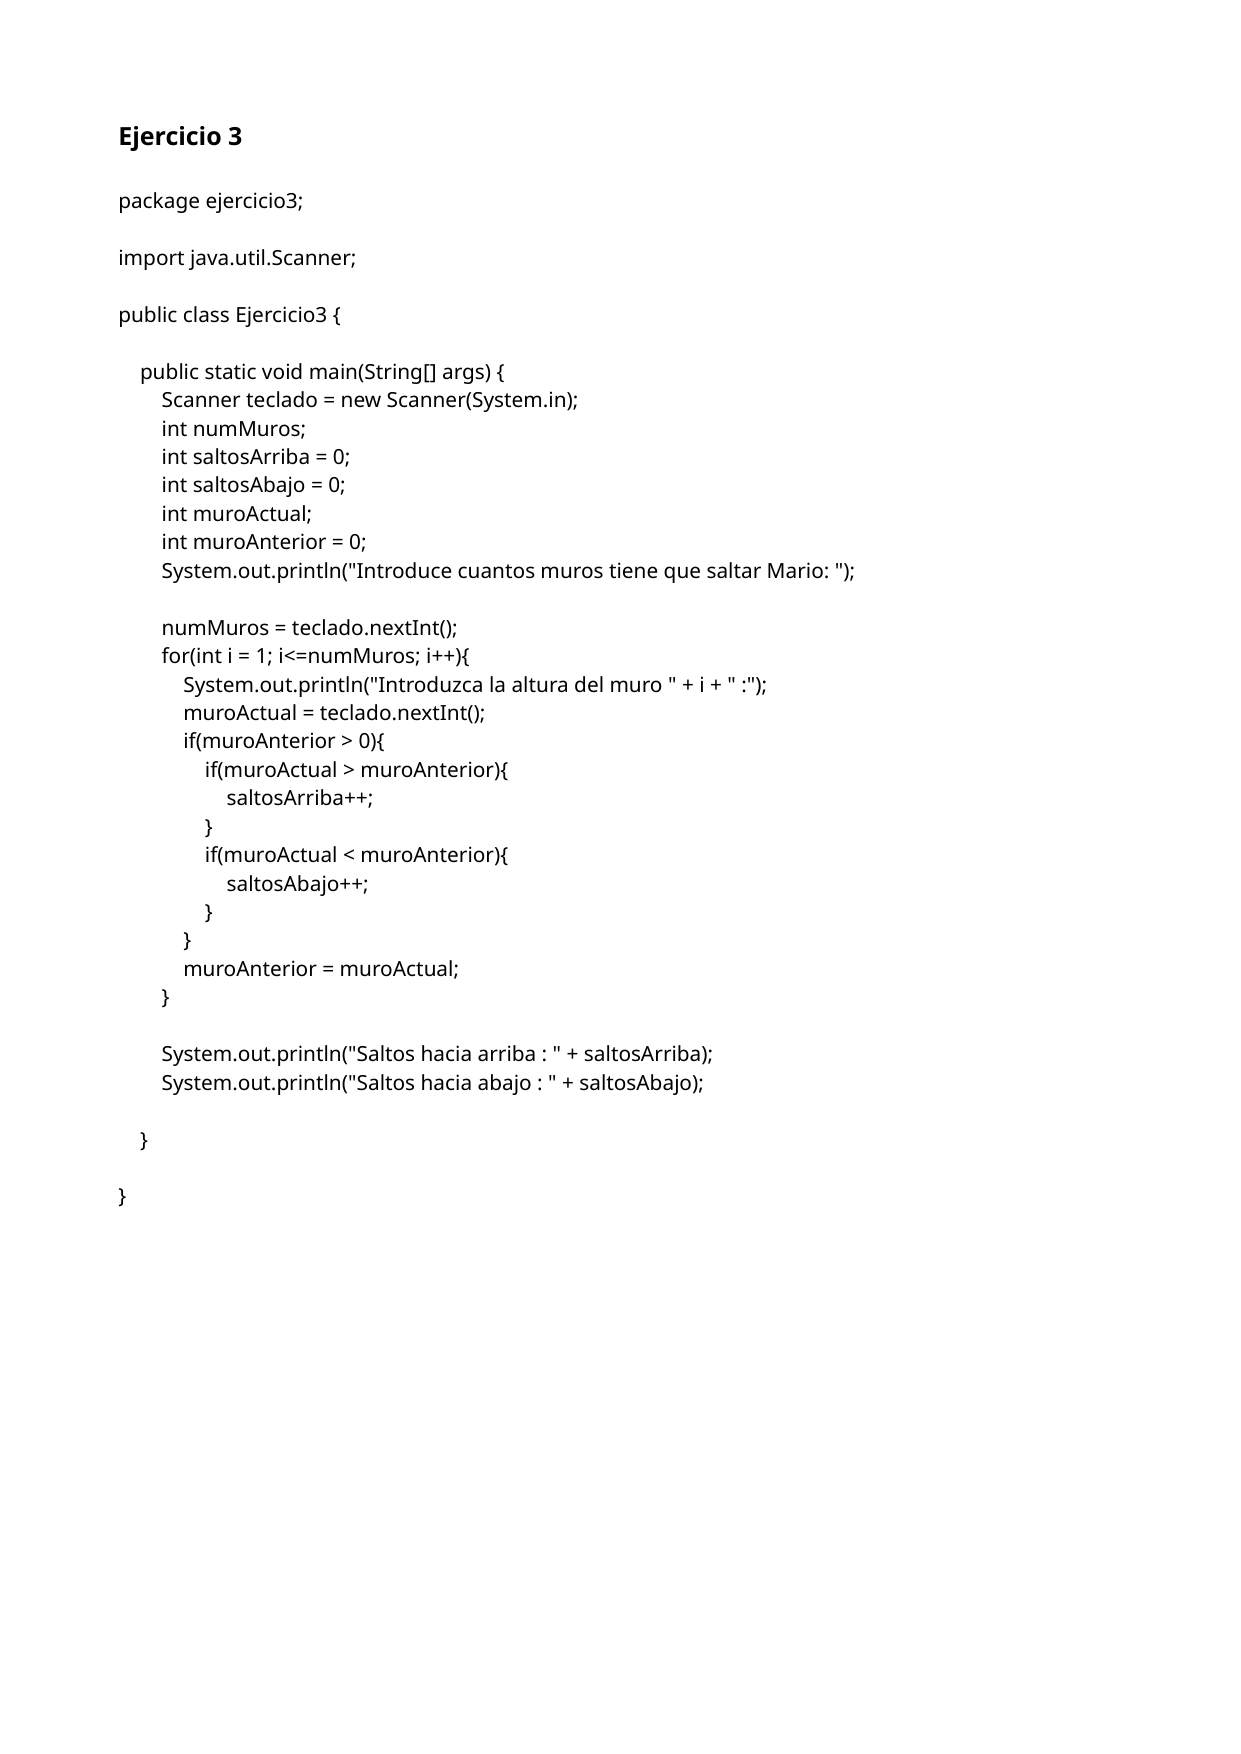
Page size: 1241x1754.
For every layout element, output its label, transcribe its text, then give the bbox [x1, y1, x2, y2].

text } [118, 982, 1122, 1011]
text int numMuros; [118, 414, 1122, 442]
text public static void main(String[] args) { [118, 357, 1122, 385]
text if(muroActual > muroAnterior){ [118, 755, 1122, 783]
text int muroAnterior = 0; [118, 527, 1122, 556]
text } [118, 1182, 1122, 1210]
text Ejercicio 3 [118, 118, 1122, 152]
text Scanner teclado = new Scanner(System.in); [118, 385, 1122, 414]
text public class Ejercicio3 { [118, 300, 1122, 328]
text saltosArriba++; [118, 783, 1122, 812]
text if(muroActual < muroAnterior){ [118, 840, 1122, 869]
text System.out.println("Introduce cuantos muros tiene que saltar Mario: "); [118, 556, 1122, 584]
text System.out.println("Introduzca la altura del muro " + i + " :"); [118, 670, 1122, 698]
text } [118, 926, 1122, 954]
text } [118, 1125, 1122, 1153]
text for(int i = 1; i<=numMuros; i++){ [118, 641, 1122, 670]
text import java.util.Scanner; [118, 243, 1122, 272]
text if(muroAnterior > 0){ [118, 727, 1122, 755]
text int saltosAbajo = 0; [118, 471, 1122, 499]
text package ejercicio3; [118, 186, 1122, 215]
text System.out.println("Saltos hacia arriba : " + saltosArriba); [118, 1039, 1122, 1068]
text int muroActual; [118, 499, 1122, 527]
text muroActual = teclado.nextInt(); [118, 698, 1122, 727]
text System.out.println("Saltos hacia abajo : " + saltosAbajo); [118, 1068, 1122, 1096]
text saltosAbajo++; [118, 869, 1122, 897]
text } [118, 812, 1122, 840]
text int saltosArriba = 0; [118, 442, 1122, 471]
text numMuros = teclado.nextInt(); [118, 613, 1122, 641]
text } [118, 897, 1122, 926]
text muroAnterior = muroActual; [118, 954, 1122, 982]
